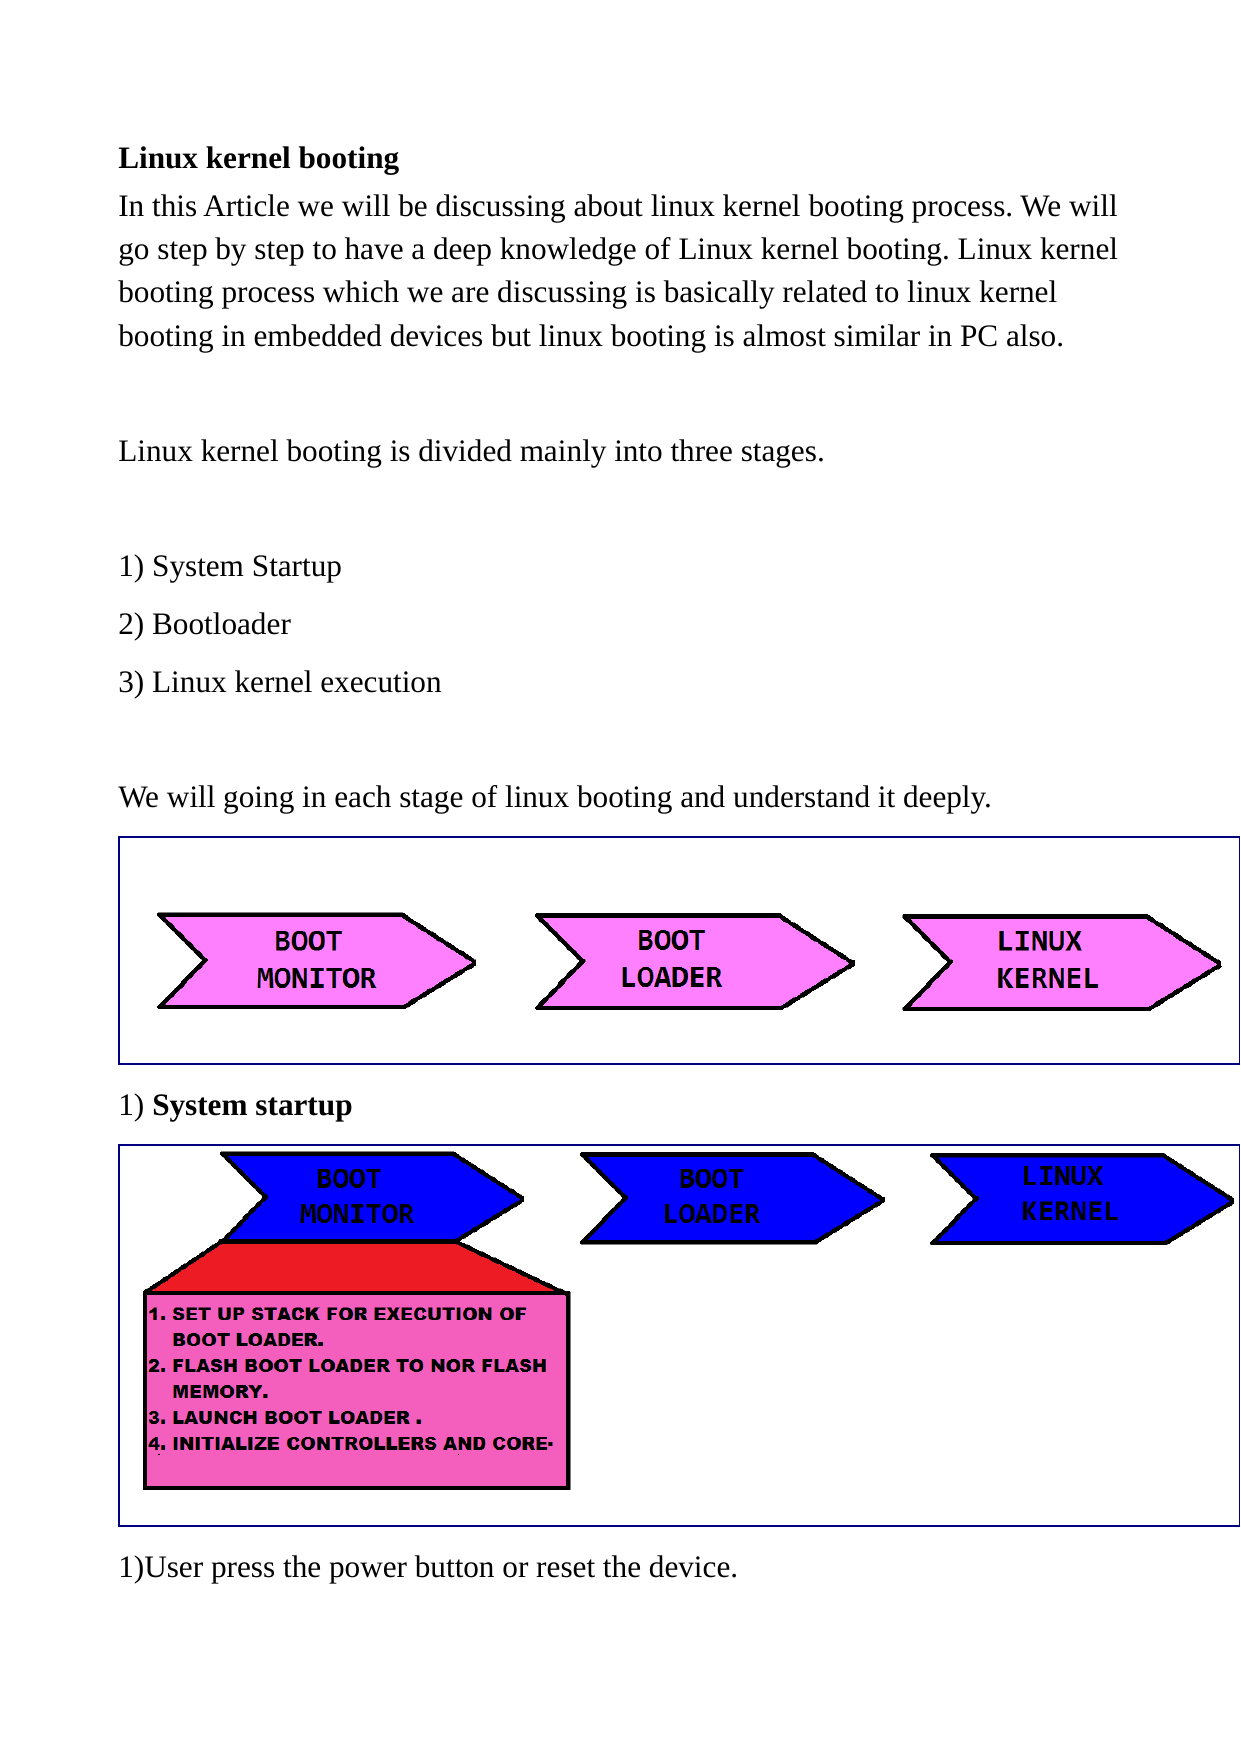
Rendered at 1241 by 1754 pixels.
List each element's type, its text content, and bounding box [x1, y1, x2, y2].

picture [120, 1146, 1239, 1525]
subtitle Linux kernel booting [118, 139, 1122, 175]
text 2) Bootloader [118, 605, 1122, 641]
picture [120, 838, 1239, 1063]
text 1)User press the power button or reset the device. [118, 1548, 1122, 1584]
text In this Article we will be discussing about linux kernel booting process. We will go step by step to have a deep knowledge of Linux kernel booting. Linux kernel booting process which we are discussing is basically related to linux kernel booting in embedded devices but linux booting is almost similar in PC also. [118, 187, 1122, 353]
text 1) System Startup [118, 548, 1122, 583]
text We will going in each stage of linux booting and understand it deeply. [118, 778, 1122, 814]
text 3) Linux kernel execution [118, 663, 1122, 699]
text 1) System startup [118, 1087, 1122, 1122]
text Linux kernel booting is divided mainly into three stages. [118, 432, 1122, 468]
